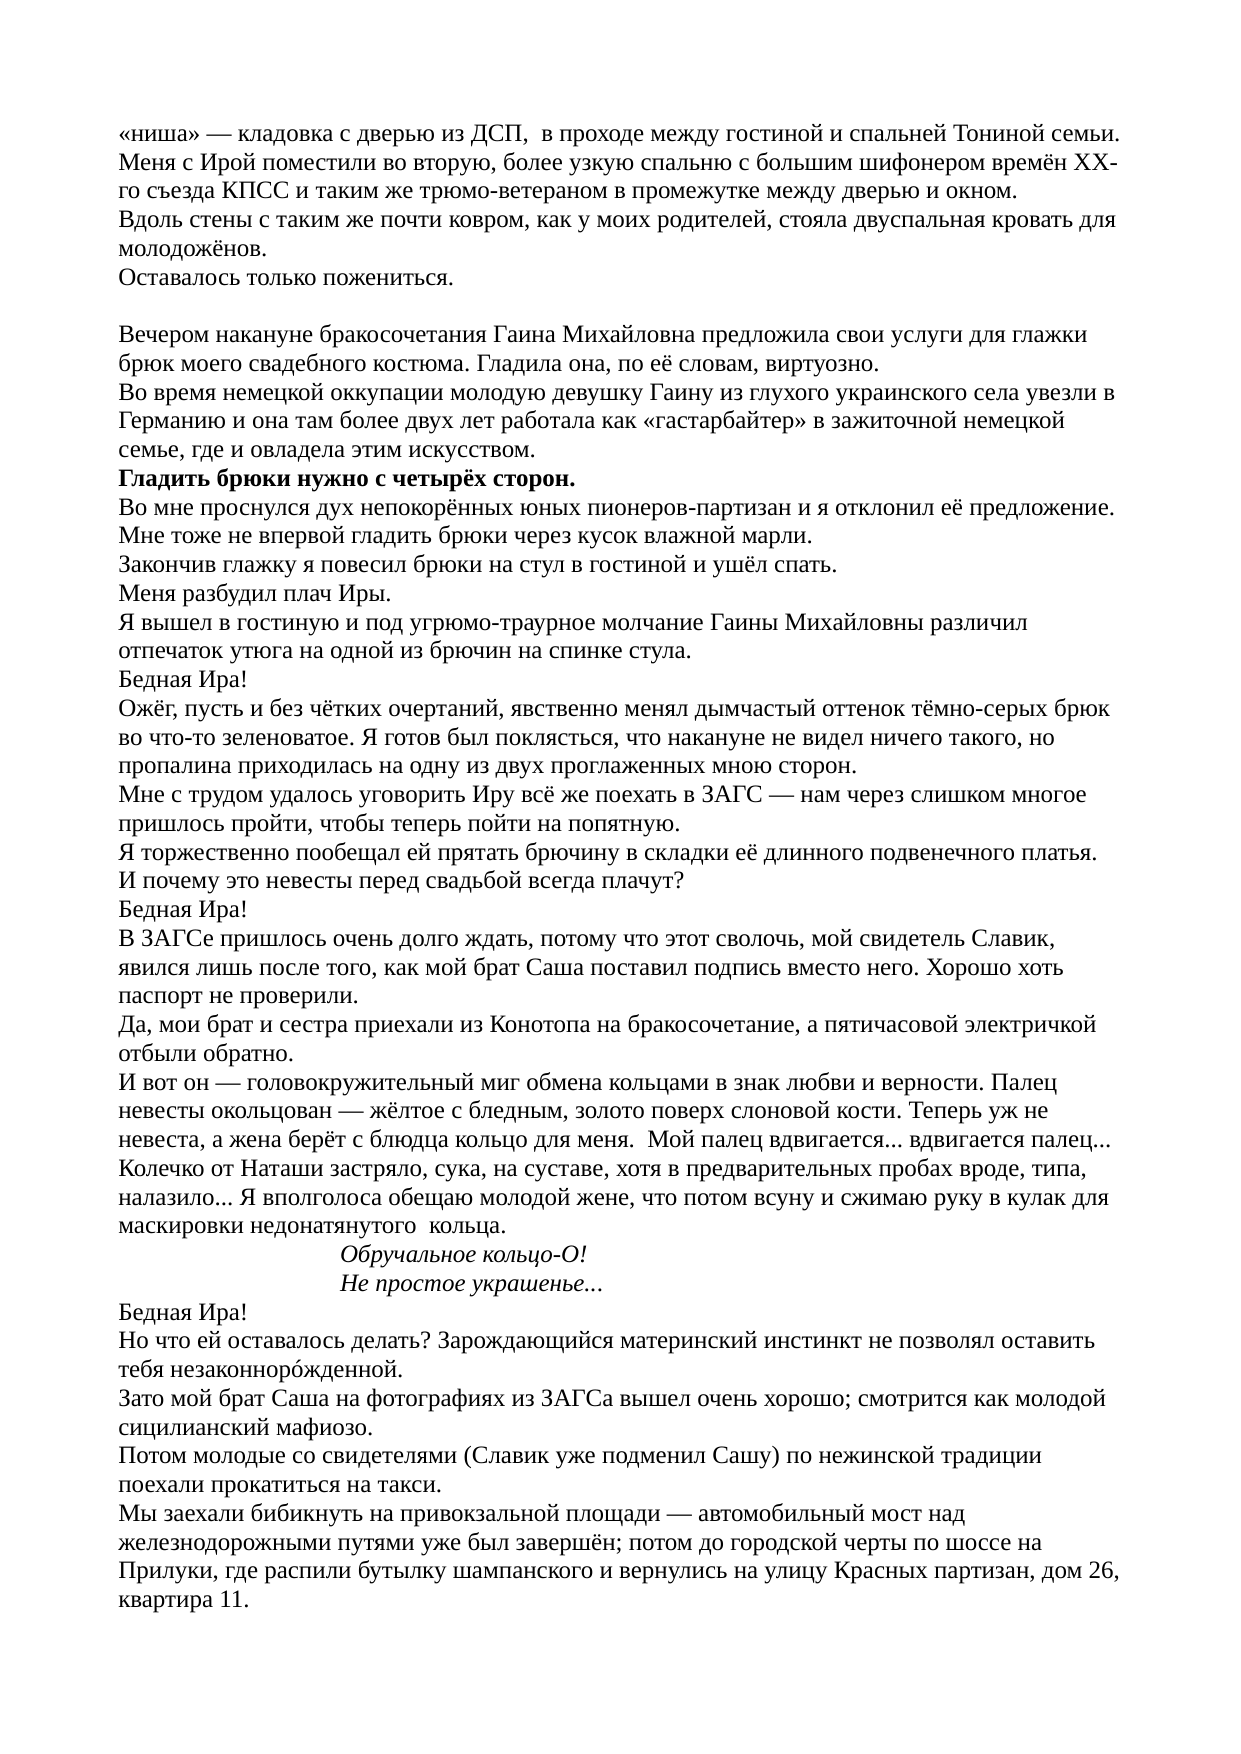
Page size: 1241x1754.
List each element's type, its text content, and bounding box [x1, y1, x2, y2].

text Да, мои брат и сестра приехали из Конотопа на бракосочетание, а пятичасовой электричкой отбыли обратно. [118, 1009, 1122, 1067]
text «ниша» — кладовка с дверью из ДСП, в проходе между гостиной и спальней Тониной семьи. [118, 118, 1122, 147]
text Мы заехали бибикнуть на привокзальной площади — автомобильный мост над железнодорожными путями уже был завершён; потом до городской черты по шоссе на Прилуки, где распили бутылку шампанского и вернулись на улицу Красных партизан, дом 26, квартира 11. [118, 1498, 1122, 1613]
text Потом молодые со свидетелями (Славик уже подменил Сашу) по нежинской традиции поехали прокатиться на такси. [118, 1441, 1122, 1498]
text Во время немецкой оккупации молодую девушку Гаину из глухого украинского села увезли в Германию и она там более двух лет работала как «гастарбайтер» в зажиточной немецкой семье, где и овладела этим искусством. [118, 377, 1122, 463]
text Оставалось только пожениться. [118, 262, 1122, 291]
text И вот он — головокружительный миг обмена кольцами в знак любви и верности. Палец невесты окольцован — жёлтое с бледным, золото поверх слоновой кости. Теперь уж не невеста, а жена берёт с блюдца кольцо для меня. Мой палец вдвигается... вдвигается палец... [118, 1067, 1122, 1153]
text Бедная Ира! [118, 664, 1122, 693]
text Закончив глажку я повесил брюки на стул в гостиной и ушёл спать. [118, 549, 1122, 578]
text Гладить брюки нужно с четырёх сторон. [118, 463, 1122, 492]
text Во мне проснулся дух непокорённых юных пионеров-партизан и я отклонил её предложение. Мне тоже не впервой гладить брюки через кусок влажной марли. [118, 492, 1122, 549]
text Меня с Ирой поместили во вторую, более узкую спальню с большим шифонером времён ХХ-го съезда КПСС и таким же трюмо-ветераном в промежутке между дверью и окном. [118, 147, 1122, 204]
text Мне с трудом удалось уговорить Иру всё же поехать в ЗАГС — нам через слишком многое пришлось пройти, чтобы теперь пойти на попятную. [118, 779, 1122, 837]
text Ожёг, пусть и без чётких очертаний, явственно менял дымчастый оттенок тёмно-серых брюк во что-то зеленоватое. Я готов был поклясться, что накануне не видел ничего такого, но пропалина приходилась на одну из двух проглаженных мною сторон. [118, 693, 1122, 779]
text Не простое украшенье... [118, 1268, 1122, 1297]
text Я торжественно пообещал ей прятать брючину в складки её длинного подвенечного платья. И почему это невесты перед свадьбой всегда плачут? [118, 837, 1122, 894]
text Я вышел в гостиную и под угрюмо-траурное молчание Гаины Михайловны различил отпечаток утюга на одной из брючин на спинке стула. [118, 607, 1122, 664]
text Вечером накануне бракосочетания Гаина Михайловна предложила свои услуги для глажки брюк моего свадебного костюма. Гладила она, по её словам, виртуозно. [118, 319, 1122, 377]
text Колечко от Наташи застряло, сука, на суставе, хотя в предварительных пробах вроде, типа, налазило... Я вполголоса обещаю молодой жене, что потом всуну и сжимаю руку в кулак для маскировки недонатянутого кольца. [118, 1153, 1122, 1239]
text Меня разбудил плач Иры. [118, 578, 1122, 607]
text Зато мой брат Саша на фотографиях из ЗАГСа вышел очень хорошо; смотрится как молодой сицилианский мафиозо. [118, 1383, 1122, 1441]
text Но что ей оставалось делать? Зарождающийся материнский инстинкт не позволял оставить тебя незаконнорóжденной. [118, 1326, 1122, 1383]
text В ЗАГСе пришлось очень долго ждать, потому что этот сволочь, мой свидетель Славик, явился лишь после того, как мой брат Саша поставил подпись вместо него. Хорошо хоть паспорт не проверили. [118, 923, 1122, 1009]
text Вдоль стены с таким же почти ковром, как у моих родителей, стояла двуспальная кровать для молодожёнов. [118, 204, 1122, 262]
text Бедная Ира! [118, 894, 1122, 923]
text Обручальное кольцо-О! [118, 1239, 1122, 1268]
text Бедная Ира! [118, 1297, 1122, 1326]
